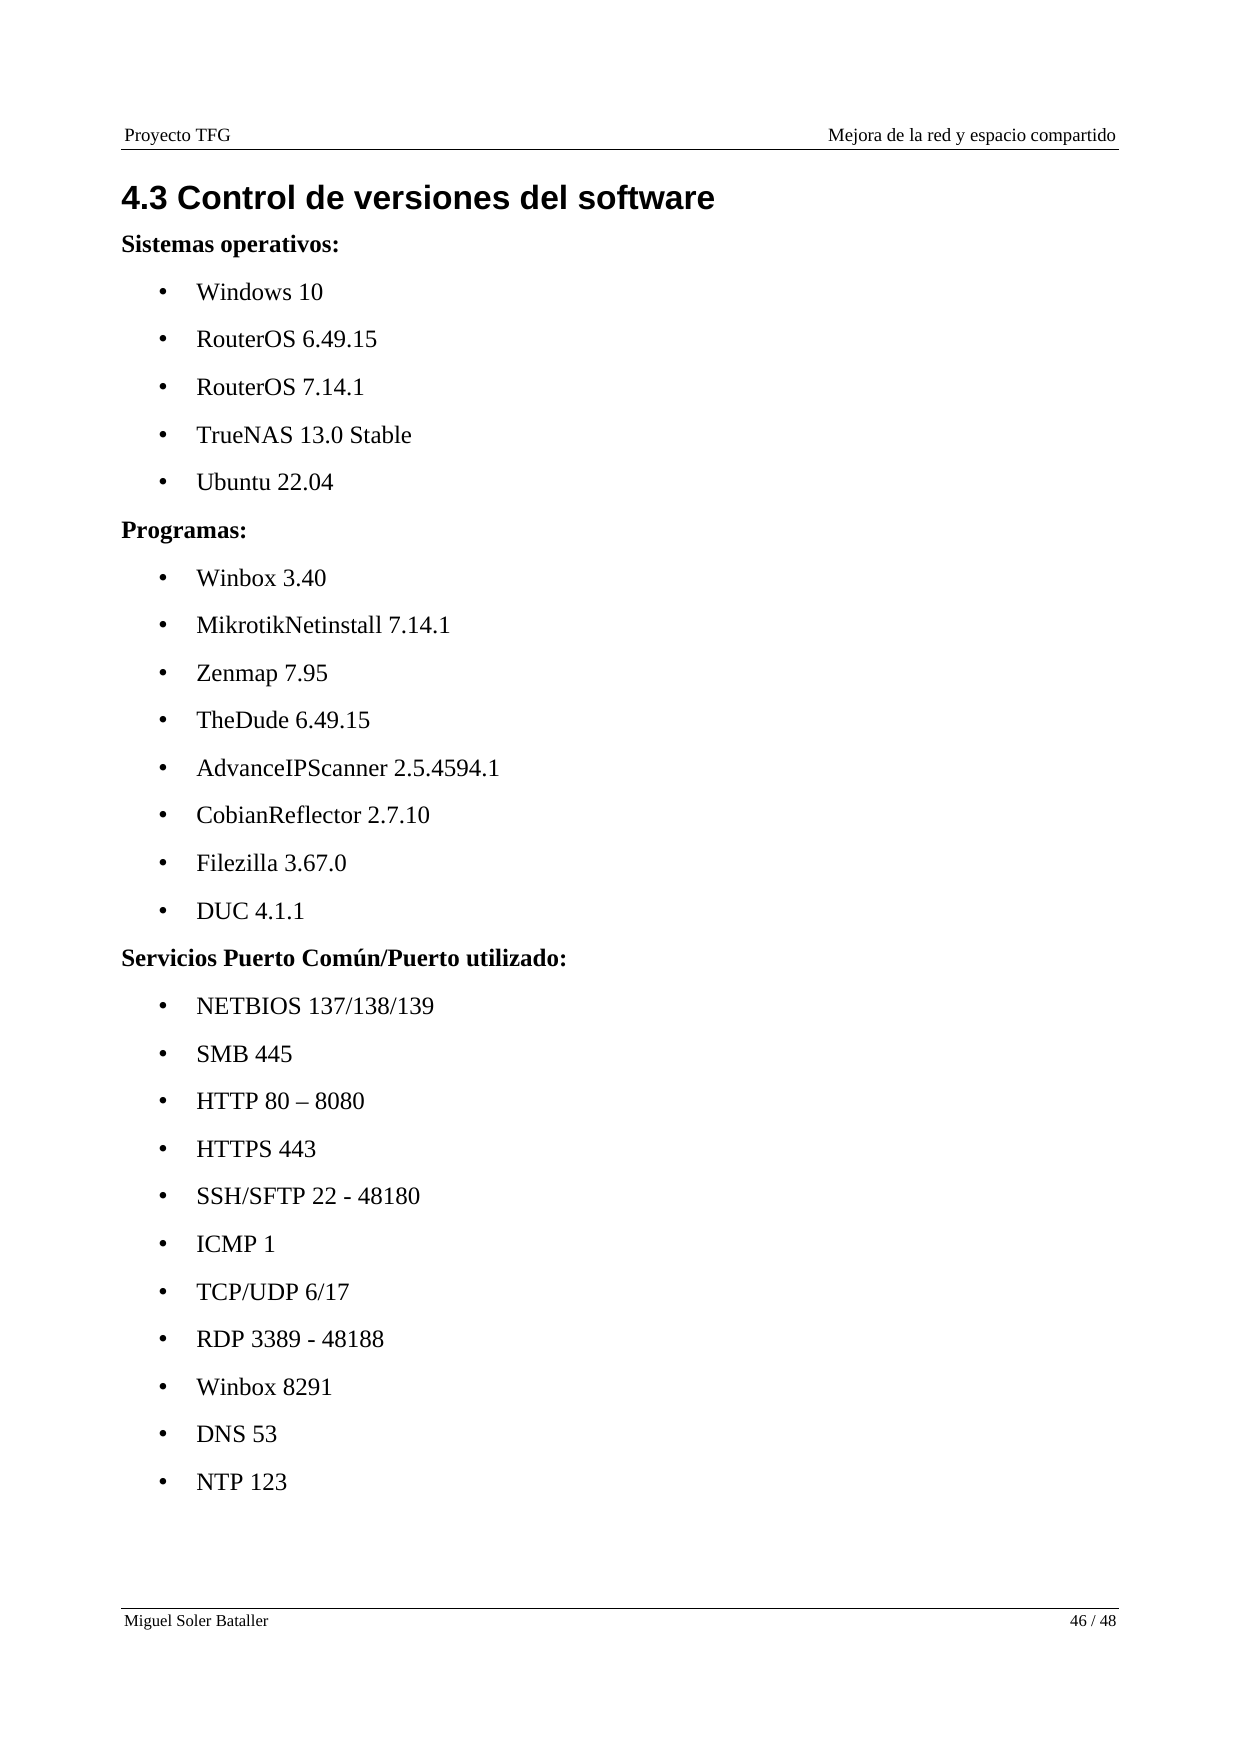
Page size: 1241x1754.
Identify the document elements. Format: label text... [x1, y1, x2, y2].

text Programas: [121, 515, 1119, 544]
list TrueNAS 13.0 Stable [158, 420, 1119, 448]
list NETBIOS 137/138/139 [158, 991, 1119, 1020]
list Zenmap 7.95 [158, 658, 1119, 687]
list RouterOS 7.14.1 [158, 372, 1119, 401]
list ICMP 1 [158, 1229, 1119, 1258]
list NTP 123 [158, 1467, 1119, 1496]
list HTTP 80 – 8080 [158, 1086, 1119, 1115]
list Filezilla 3.67.0 [158, 848, 1119, 877]
subtitle 4.3 Control de versiones del software [121, 178, 1119, 217]
list SMB 445 [158, 1039, 1119, 1067]
list TheDude 6.49.15 [158, 705, 1119, 734]
list Winbox 3.40 [158, 563, 1119, 591]
list Ubuntu 22.04 [158, 467, 1119, 496]
text Servicios Puerto Común/Puerto utilizado: [121, 943, 1119, 972]
list Windows 10 [158, 277, 1119, 306]
list AdvanceIPScanner 2.5.4594.1 [158, 753, 1119, 782]
list CobianReflector 2.7.10 [158, 801, 1119, 829]
list DUC 4.1.1 [158, 896, 1119, 924]
list RDP 3389 - 48188 [158, 1324, 1119, 1353]
list TCP/UDP 6/17 [158, 1277, 1119, 1305]
list HTTPS 443 [158, 1134, 1119, 1163]
list SSH/SFTP 22 - 48180 [158, 1181, 1119, 1210]
list MikrotikNetinstall 7.14.1 [158, 610, 1119, 639]
list RouterOS 6.49.15 [158, 324, 1119, 353]
text Sistemas operativos: [121, 229, 1119, 258]
list Winbox 8291 [158, 1372, 1119, 1401]
list DNS 53 [158, 1419, 1119, 1448]
